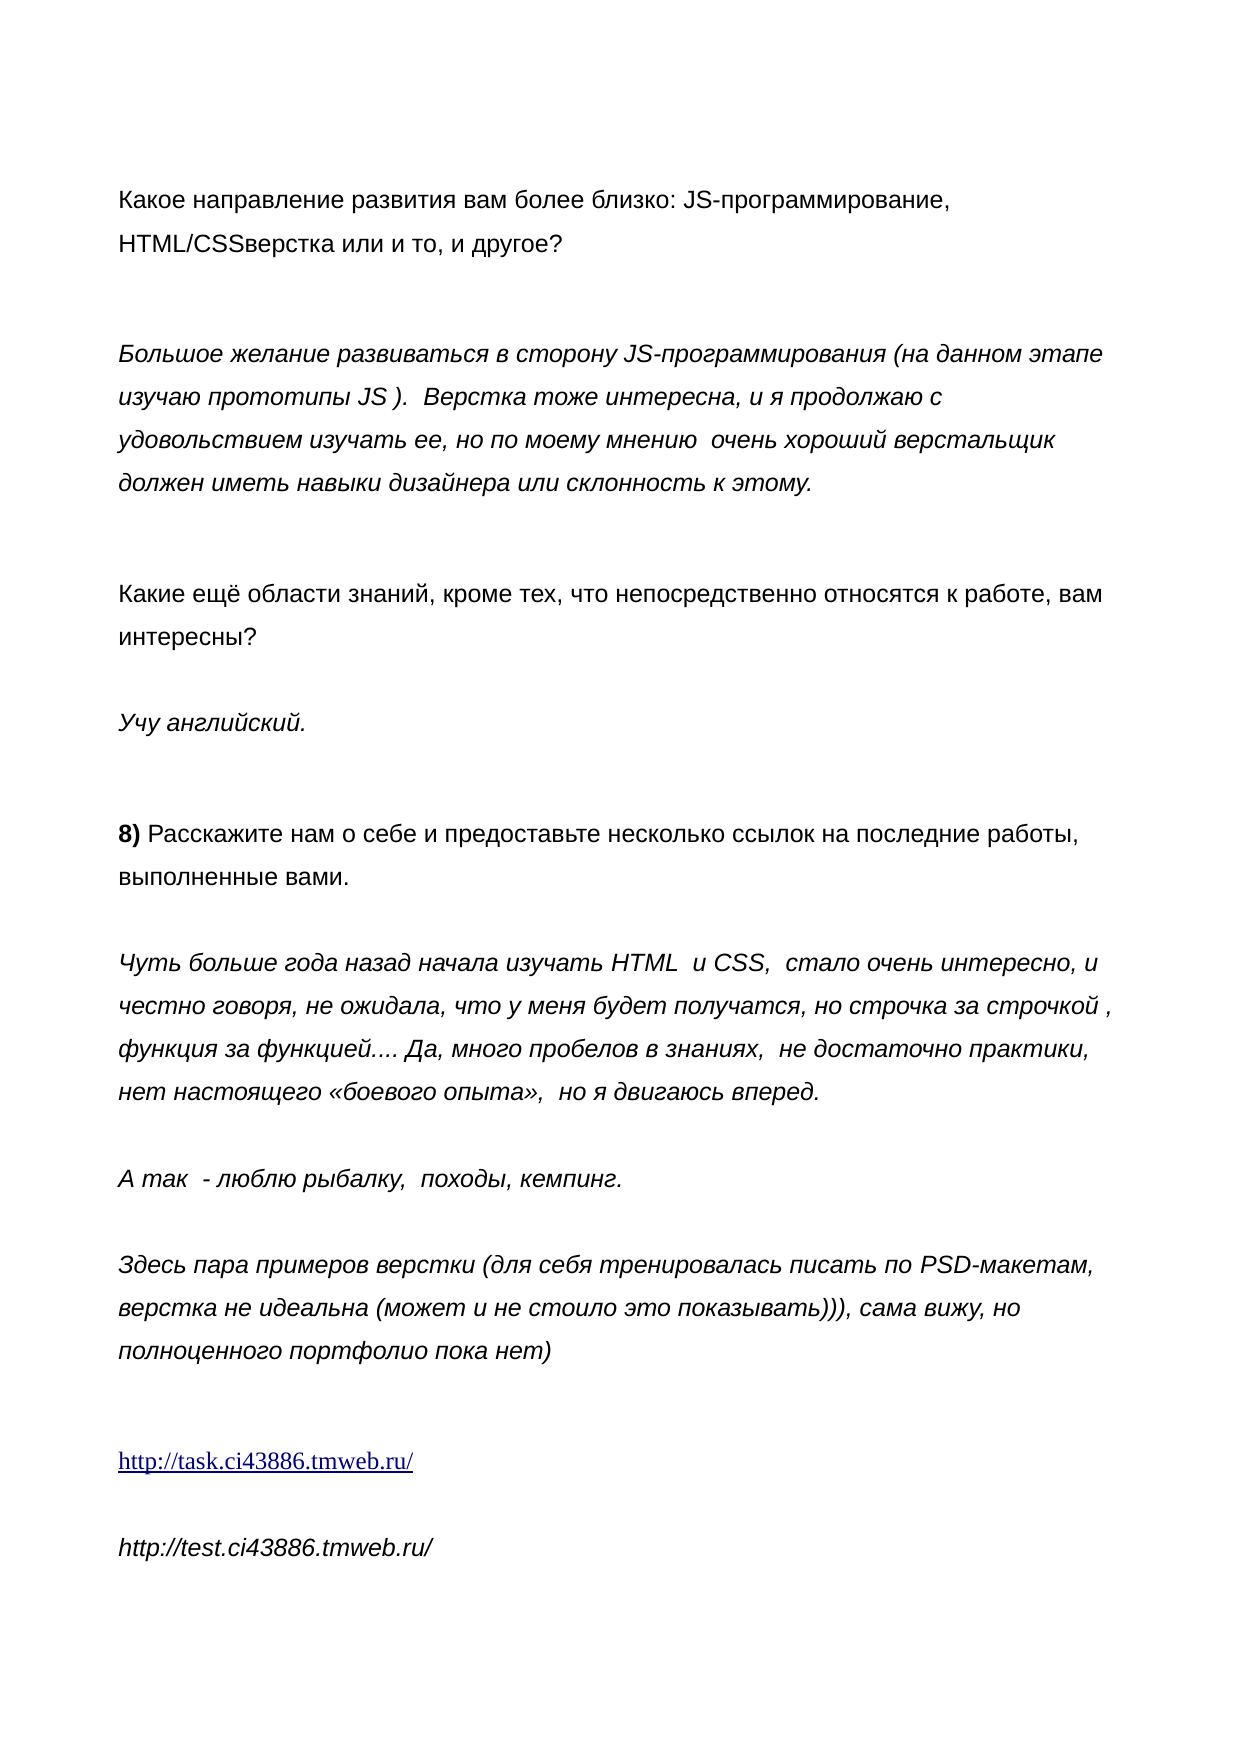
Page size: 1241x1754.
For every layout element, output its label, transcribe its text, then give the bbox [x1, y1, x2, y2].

text Какое направление развития вам более близко: JS-программирование, HTML/CSSверстка или и то, и другое? [118, 185, 1122, 300]
text Большое желание развиваться в сторону JS-программирования (на данном этапе изучаю прототипы JS ). Bерстка тоже интересна, и я продолжаю с удовольствием изучать ее, но по моему мнению очень хороший верстальщик должен иметь навыки дизайнера или склонность к этому. [118, 339, 1122, 540]
text Какие ещё области знаний, кроме тех, что непосредственно относятся к работе, вам интересны? Учу английский. [118, 579, 1122, 780]
text 8) Расскажите нам о себе и предоставьте несколько ссылок на последние работы, выполненные вами. Чуть больше года назад начала изучать HTML и CSS, стало очень интересно, и честно говоря, не ожидала, что у меня будет получатся, но строчка за строчкой , функция за функцией.... Да, много пробелов в знаниях, не достаточно практики, нет настоящего «боевого опыта», но я двигаюсь вперед. А так - люблю рыбалку, походы, кемпинг. Здесь пара примеров верстки (для себя тренировалась писать по PSD-макетам, верстка не идеальна (может и не стоило это показывать))), сама вижу, но полноценного портфолио пока нет) [118, 818, 1122, 1408]
text http://task.ci43886.tmweb.ru/ http://test.ci43886.tmweb.ru/ [118, 1446, 1122, 1561]
text [118, 118, 1122, 147]
